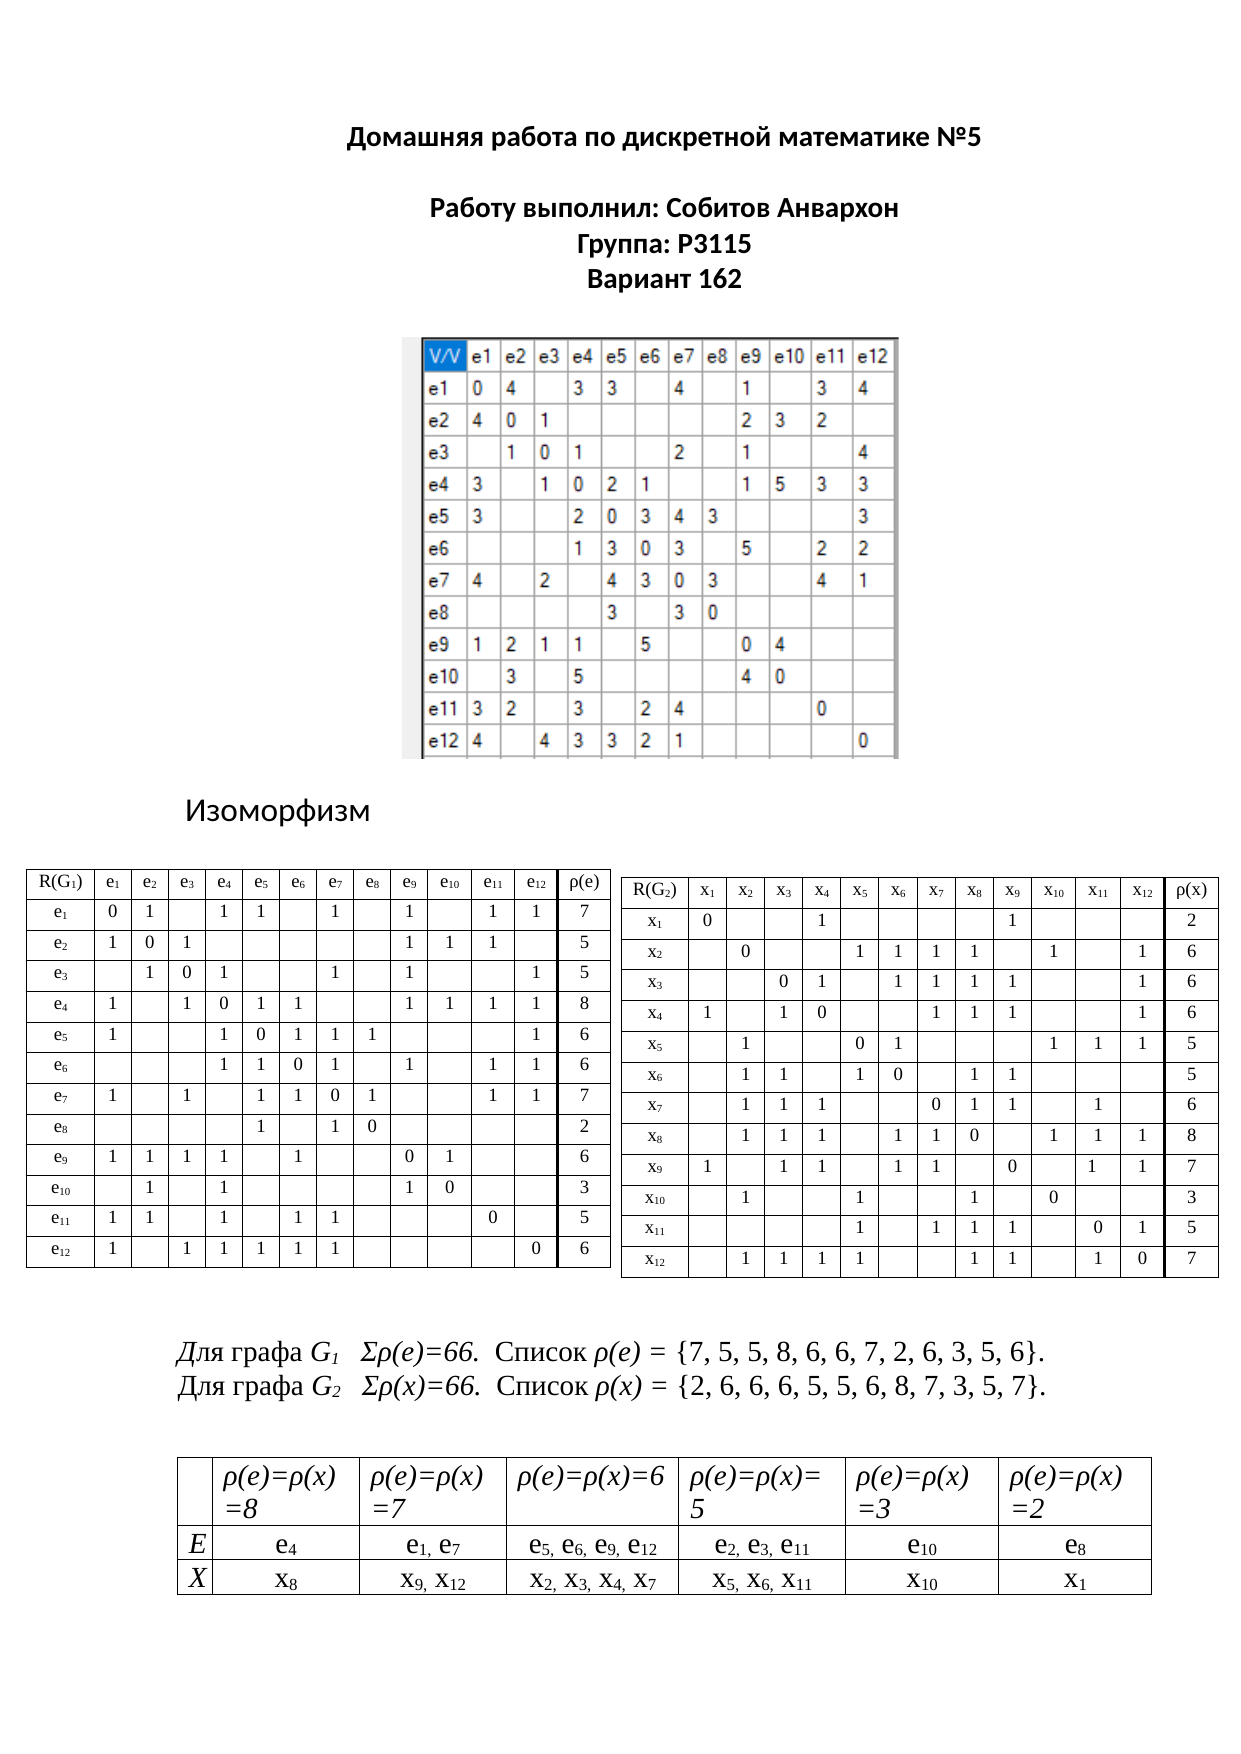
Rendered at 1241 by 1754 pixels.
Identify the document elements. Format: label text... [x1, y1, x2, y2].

table_cell 1 [1121, 940, 1163, 969]
table_cell [1032, 1001, 1075, 1031]
table_cell [169, 900, 205, 930]
table_cell 1 [95, 1206, 131, 1236]
table_cell 6 [559, 1237, 610, 1267]
table_cell 1 [727, 1063, 764, 1092]
table_cell 1 [95, 1023, 131, 1052]
table_cell 1 [765, 1247, 802, 1277]
table_cell [1076, 940, 1120, 969]
table_cell 1 [727, 1247, 764, 1277]
table_cell 1 [280, 1023, 316, 1052]
table_cell 1 [956, 1186, 993, 1215]
table_cell 1 [243, 1084, 279, 1113]
table_cell e6 [27, 1053, 94, 1083]
table_cell [515, 1206, 556, 1236]
table_cell [689, 1063, 726, 1092]
table_header e9 [391, 870, 427, 899]
table_header e7 [317, 870, 353, 899]
table_cell x2, x3, x4, x7 [507, 1560, 678, 1594]
table_cell e4 [27, 992, 94, 1022]
table_cell [243, 1206, 279, 1236]
table_cell 1 [391, 1053, 427, 1083]
table_header e6 [280, 870, 316, 899]
table_cell x10 [846, 1560, 998, 1594]
table_cell x10 [622, 1186, 688, 1215]
table_header ρ(e)=ρ(x)=8 [213, 1458, 359, 1525]
table_cell [354, 1145, 390, 1175]
table_cell [243, 961, 279, 991]
table_cell [879, 1186, 917, 1215]
table_cell 1 [1121, 1001, 1163, 1031]
table_cell e2, e3, e11 [679, 1526, 845, 1559]
table_cell [1032, 1155, 1075, 1184]
table_cell [428, 1053, 471, 1083]
table_cell 1 [515, 961, 556, 991]
table_cell 0 [132, 931, 168, 960]
table_cell x6 [622, 1063, 688, 1092]
table_cell 1 [994, 1093, 1031, 1123]
table_cell 1 [206, 900, 242, 930]
table_cell 1 [472, 1084, 514, 1113]
table_cell [132, 1237, 168, 1267]
table_cell 1 [918, 1124, 955, 1154]
table_cell [841, 909, 878, 939]
table_cell 1 [994, 1247, 1031, 1277]
table_cell 0 [1076, 1216, 1120, 1246]
table_cell [1032, 1216, 1075, 1246]
table_cell 1 [803, 909, 840, 939]
table_cell [472, 1115, 514, 1144]
table_cell [1076, 909, 1120, 939]
table_cell 1 [689, 1155, 726, 1184]
table_cell [169, 1053, 205, 1083]
table_cell 6 [1166, 1001, 1218, 1031]
table_cell [206, 931, 242, 960]
table_cell [472, 1237, 514, 1267]
table_header x4 [803, 878, 840, 908]
table_cell 1 [243, 1053, 279, 1083]
table_cell 8 [1166, 1124, 1218, 1154]
table_cell 1 [206, 1237, 242, 1267]
table_cell 0 [879, 1063, 917, 1092]
table_cell [354, 992, 390, 1022]
table_cell [515, 1145, 556, 1175]
table_cell 0 [765, 970, 802, 1000]
table_cell 1 [206, 1023, 242, 1052]
table_cell [765, 1216, 802, 1246]
table_cell [879, 1247, 917, 1277]
table_cell [169, 1023, 205, 1052]
table_cell [841, 1093, 878, 1123]
table_cell 1 [317, 1023, 353, 1052]
table_cell [317, 1176, 353, 1205]
table_cell 1 [280, 1237, 316, 1267]
text Для графа G2 Σρ(x)=66. Список ρ(x) = {2, 6, 6, 6, 5, 5, 6, 8, 7, 3, 5, 7}. [177, 1368, 1152, 1402]
table_cell 1 [1076, 1155, 1120, 1184]
table_cell 1 [1076, 1124, 1120, 1154]
table_header ρ(x) [1166, 878, 1218, 908]
table_cell 1 [391, 961, 427, 991]
table_cell 1 [515, 1053, 556, 1083]
table_cell [689, 1124, 726, 1154]
table_cell 1 [391, 992, 427, 1022]
table_cell [956, 1155, 993, 1184]
table_cell 6 [559, 1145, 610, 1175]
table_cell 1 [994, 1001, 1031, 1031]
table_cell 1 [243, 900, 279, 930]
table_cell [689, 1186, 726, 1215]
table_cell 1 [472, 992, 514, 1022]
table_cell 1 [317, 1115, 353, 1144]
table_cell 1 [956, 1001, 993, 1031]
table_cell 0 [994, 1155, 1031, 1184]
table_cell 1 [803, 1093, 840, 1123]
table_cell [841, 1155, 878, 1184]
table_cell x1 [999, 1560, 1151, 1594]
table_cell 1 [1032, 940, 1075, 969]
table_cell [169, 1115, 205, 1144]
table_cell [391, 1115, 427, 1144]
table_cell 1 [803, 1247, 840, 1277]
table_cell [354, 1176, 390, 1205]
table_cell [727, 1001, 764, 1031]
table_cell 6 [1166, 940, 1218, 969]
table_cell [689, 1247, 726, 1277]
table_cell 0 [354, 1115, 390, 1144]
table_cell [765, 1032, 802, 1062]
table_cell [280, 900, 316, 930]
table_cell [956, 909, 993, 939]
table_cell [841, 1001, 878, 1031]
table_cell 0 [206, 992, 242, 1022]
table_cell 1 [1076, 1032, 1120, 1062]
table_header x2 [727, 878, 764, 908]
table_cell e3 [27, 961, 94, 991]
table_cell e5, e6, e9, e12 [507, 1526, 678, 1559]
table_cell [689, 1093, 726, 1123]
table_cell 1 [206, 1176, 242, 1205]
table_cell [472, 1145, 514, 1175]
table_cell [280, 961, 316, 991]
table_cell x1 [622, 909, 688, 939]
table_cell [918, 1063, 955, 1092]
table_cell 1 [280, 1084, 316, 1113]
table_cell e2 [27, 931, 94, 960]
table_cell 5 [1166, 1032, 1218, 1062]
table_cell 1 [1032, 1124, 1075, 1154]
table_cell 0 [918, 1093, 955, 1123]
table_cell 1 [956, 970, 993, 1000]
table_cell [765, 909, 802, 939]
table_cell [317, 931, 353, 960]
table_cell 0 [727, 940, 764, 969]
table_cell x7 [622, 1093, 688, 1123]
table_cell 1 [206, 1145, 242, 1175]
table_cell 1 [206, 1053, 242, 1083]
table_cell x4 [622, 1001, 688, 1031]
table_cell [206, 1115, 242, 1144]
text Изоморфизм [177, 789, 1152, 829]
table_cell 1 [841, 1186, 878, 1215]
table_cell 1 [317, 961, 353, 991]
table_cell [841, 1124, 878, 1154]
table_cell 1 [994, 970, 1031, 1000]
table_header ρ(e) [559, 870, 610, 899]
table_header ρ(e)=ρ(x)=7 [360, 1458, 506, 1525]
table_cell 1 [169, 1084, 205, 1113]
table_cell 1 [994, 909, 1031, 939]
table_cell [132, 1115, 168, 1144]
table_cell [243, 931, 279, 960]
table_cell 1 [727, 1124, 764, 1154]
table_cell [132, 1084, 168, 1113]
table_cell [1032, 970, 1075, 1000]
table_header x10 [1032, 878, 1075, 908]
table_cell 1 [132, 961, 168, 991]
table_cell [803, 1063, 840, 1092]
table_cell 7 [559, 900, 610, 930]
table_cell [918, 1032, 955, 1062]
table_cell e4 [213, 1526, 359, 1559]
table_cell x11 [622, 1216, 688, 1246]
table_cell 1 [280, 1145, 316, 1175]
table_cell [169, 1176, 205, 1205]
table_cell 1 [472, 1053, 514, 1083]
table_cell [428, 1237, 471, 1267]
table_cell 1 [1076, 1247, 1120, 1277]
table_cell 1 [956, 1063, 993, 1092]
table_cell [689, 1032, 726, 1062]
table_cell 2 [559, 1115, 610, 1144]
table_cell x9, x12 [360, 1560, 506, 1594]
table_cell 1 [391, 1176, 427, 1205]
table_cell 1 [841, 1063, 878, 1092]
table_cell 0 [243, 1023, 279, 1052]
text Группа: P3115 [177, 225, 1152, 261]
table_cell x5, x6, x11 [679, 1560, 845, 1594]
table_cell [727, 1216, 764, 1246]
text Работу выполнил: Собитов Анвархон [177, 189, 1152, 225]
table_cell e8 [27, 1115, 94, 1144]
table_cell 1 [841, 1216, 878, 1246]
table_header R(G2) [622, 878, 688, 908]
table_header e8 [354, 870, 390, 899]
table_cell [879, 1216, 917, 1246]
text Для графа G1 Σρ(e)=66. Список ρ(e) = {7, 5, 5, 8, 6, 6, 7, 2, 6, 3, 5, 6}. [177, 1334, 1152, 1368]
table_cell 1 [918, 940, 955, 969]
table_cell 0 [1032, 1186, 1075, 1215]
table_cell 0 [803, 1001, 840, 1031]
table_cell e12 [27, 1237, 94, 1267]
table_cell [391, 1023, 427, 1052]
table_cell [280, 1176, 316, 1205]
table_cell [354, 1237, 390, 1267]
table_cell [206, 1084, 242, 1113]
table_cell [95, 1176, 131, 1205]
table_cell [428, 1084, 471, 1113]
table_cell 5 [559, 961, 610, 991]
table_cell x8 [622, 1124, 688, 1154]
table_cell 1 [515, 900, 556, 930]
table_cell [765, 940, 802, 969]
table_cell [354, 1053, 390, 1083]
table_cell [727, 909, 764, 939]
table_cell 0 [428, 1176, 471, 1205]
table_cell 1 [879, 1124, 917, 1154]
table_cell [280, 1115, 316, 1144]
table_cell 1 [428, 931, 471, 960]
table_cell x5 [622, 1032, 688, 1062]
table_cell 1 [515, 1084, 556, 1113]
table_header e5 [243, 870, 279, 899]
table_cell 1 [994, 1063, 1031, 1092]
table_cell 1 [841, 940, 878, 969]
table_cell 0 [841, 1032, 878, 1062]
table_header ρ(e)=ρ(x)=2 [999, 1458, 1151, 1525]
table_header x6 [879, 878, 917, 908]
table_cell 0 [169, 961, 205, 991]
table_cell X [178, 1560, 212, 1594]
table_cell [1121, 909, 1163, 939]
table_cell [280, 931, 316, 960]
table_cell 1 [879, 1032, 917, 1062]
table_cell [689, 970, 726, 1000]
table_cell 1 [1032, 1032, 1075, 1062]
table_cell [95, 1053, 131, 1083]
table_cell [169, 1206, 205, 1236]
table_cell [879, 1001, 917, 1031]
table_header ρ(e)=ρ(x)=5 [679, 1458, 845, 1525]
table_cell [515, 1176, 556, 1205]
table_cell [1032, 1093, 1075, 1123]
table_cell 0 [956, 1124, 993, 1154]
text Домашняя работа по дискретной математике №5 [177, 118, 1152, 154]
table_cell e8 [999, 1526, 1151, 1559]
table_cell [879, 909, 917, 939]
table_cell [515, 1115, 556, 1144]
table_header ρ(e)=ρ(x)=6 [507, 1458, 678, 1525]
table_cell 1 [169, 1237, 205, 1267]
table_cell 1 [243, 1115, 279, 1144]
table_cell [1076, 1001, 1120, 1031]
table_cell 1 [956, 940, 993, 969]
table_cell 1 [879, 970, 917, 1000]
table_header e4 [206, 870, 242, 899]
table_cell 1 [1121, 1032, 1163, 1062]
table_cell [727, 1155, 764, 1184]
table_cell 1 [95, 1084, 131, 1113]
table_cell 5 [1166, 1063, 1218, 1092]
table_cell [391, 1084, 427, 1113]
table_cell [317, 1145, 353, 1175]
table_cell 1 [132, 1206, 168, 1236]
table_cell e1, e7 [360, 1526, 506, 1559]
table_cell 1 [765, 1063, 802, 1092]
table_cell [1076, 1186, 1120, 1215]
table_cell [765, 1186, 802, 1215]
table_cell 5 [1166, 1216, 1218, 1246]
table_cell 1 [206, 961, 242, 991]
table_cell [472, 1176, 514, 1205]
table_cell 1 [1121, 1124, 1163, 1154]
table_cell [803, 1186, 840, 1215]
table_cell e11 [27, 1206, 94, 1236]
table_cell 0 [280, 1053, 316, 1083]
table_cell 1 [956, 1216, 993, 1246]
table_cell 1 [317, 1053, 353, 1083]
table_cell 0 [1121, 1247, 1163, 1277]
table_cell [354, 961, 390, 991]
table_cell [391, 1237, 427, 1267]
table_cell 1 [803, 1155, 840, 1184]
table_cell 8 [559, 992, 610, 1022]
table_header e10 [428, 870, 471, 899]
table_cell 1 [956, 1247, 993, 1277]
table_cell 1 [428, 1145, 471, 1175]
table_cell [1032, 1247, 1075, 1277]
table_cell [132, 1053, 168, 1083]
table_cell 0 [317, 1084, 353, 1113]
table_cell 1 [879, 940, 917, 969]
table_cell 3 [1166, 1186, 1218, 1215]
table_cell [1076, 970, 1120, 1000]
table_cell 1 [918, 970, 955, 1000]
table_cell 1 [95, 1145, 131, 1175]
table_cell [95, 961, 131, 991]
table_cell 1 [727, 1032, 764, 1062]
table_cell 6 [559, 1023, 610, 1052]
table_cell 1 [428, 992, 471, 1022]
table_header x12 [1121, 878, 1163, 908]
table_cell 1 [95, 1237, 131, 1267]
table_header e3 [169, 870, 205, 899]
table_cell [391, 1206, 427, 1236]
table_cell e1 [27, 900, 94, 930]
table_cell 1 [515, 992, 556, 1022]
table_cell 1 [317, 900, 353, 930]
table_cell [132, 1023, 168, 1052]
table_cell 1 [1076, 1093, 1120, 1123]
table_cell 1 [95, 992, 131, 1022]
table_cell [354, 900, 390, 930]
table_cell 1 [515, 1023, 556, 1052]
table_cell 1 [132, 900, 168, 930]
table_cell 7 [559, 1084, 610, 1113]
table_cell [689, 940, 726, 969]
table_cell 1 [243, 1237, 279, 1267]
table_cell e9 [27, 1145, 94, 1175]
table_cell [956, 1032, 993, 1062]
table_header e1 [95, 870, 131, 899]
table_cell [472, 961, 514, 991]
table_cell [841, 970, 878, 1000]
table_header ρ(e)=ρ(x)=3 [846, 1458, 998, 1525]
table_header x7 [918, 878, 955, 908]
table_cell [354, 931, 390, 960]
table_cell [994, 1124, 1031, 1154]
table_cell [428, 1115, 471, 1144]
table_cell 1 [132, 1176, 168, 1205]
table_header x5 [841, 878, 878, 908]
table_cell [803, 1216, 840, 1246]
picture [401, 547, 457, 749]
table_cell [95, 1115, 131, 1144]
table_cell 0 [689, 909, 726, 939]
table_cell [243, 1176, 279, 1205]
table_cell [428, 900, 471, 930]
table_cell 5 [559, 931, 610, 960]
table_cell 1 [765, 1093, 802, 1123]
table_cell e10 [846, 1526, 998, 1559]
table_cell x2 [622, 940, 688, 969]
table_cell 1 [689, 1001, 726, 1031]
table_cell 1 [879, 1155, 917, 1184]
table_cell 2 [1166, 909, 1218, 939]
table_header x11 [1076, 878, 1120, 908]
table_cell x9 [622, 1155, 688, 1184]
table_cell [354, 1206, 390, 1236]
table_cell [1121, 1186, 1163, 1215]
table_cell 1 [765, 1001, 802, 1031]
table_header [178, 1458, 212, 1525]
table_cell 1 [1121, 1155, 1163, 1184]
table_cell [994, 940, 1031, 969]
table_cell 5 [559, 1206, 610, 1236]
table_cell [1076, 1063, 1120, 1092]
table_header x1 [689, 878, 726, 908]
table_cell [918, 909, 955, 939]
table_cell 1 [1121, 970, 1163, 1000]
table_cell 1 [280, 1206, 316, 1236]
table_cell 3 [559, 1176, 610, 1205]
table_cell 1 [169, 931, 205, 960]
table_cell 0 [391, 1145, 427, 1175]
table_cell [243, 1145, 279, 1175]
table_cell E [178, 1526, 212, 1559]
table_cell 1 [169, 992, 205, 1022]
table_header x9 [994, 878, 1031, 908]
table_cell 1 [1121, 1216, 1163, 1246]
table_cell 1 [956, 1093, 993, 1123]
table_cell [472, 1023, 514, 1052]
table_header e2 [132, 870, 168, 899]
table_header e11 [472, 870, 514, 899]
table_cell 1 [132, 1145, 168, 1175]
table_cell [317, 992, 353, 1022]
table_header x8 [956, 878, 993, 908]
table_cell [803, 1032, 840, 1062]
table_cell 1 [169, 1145, 205, 1175]
table_cell 1 [803, 1124, 840, 1154]
table_cell [1032, 1063, 1075, 1092]
table_cell [132, 992, 168, 1022]
table_cell x8 [213, 1560, 359, 1594]
table_cell [994, 1186, 1031, 1215]
table_cell [428, 961, 471, 991]
table_cell 0 [515, 1237, 556, 1267]
table_cell 1 [95, 931, 131, 960]
table_header x3 [765, 878, 802, 908]
table_cell 6 [1166, 1093, 1218, 1123]
table_cell [428, 1206, 471, 1236]
table_cell 6 [559, 1053, 610, 1083]
table_header e12 [515, 870, 556, 899]
table_cell 1 [803, 970, 840, 1000]
table_cell 1 [727, 1186, 764, 1215]
table_cell 1 [472, 931, 514, 960]
table_cell 1 [472, 900, 514, 930]
table_header R(G1) [27, 870, 94, 899]
table_cell e10 [27, 1176, 94, 1205]
table_cell 1 [206, 1206, 242, 1236]
table_cell e5 [27, 1023, 94, 1052]
table_cell 1 [391, 931, 427, 960]
table_cell 1 [918, 1001, 955, 1031]
table_cell 1 [727, 1093, 764, 1123]
table_cell 1 [280, 992, 316, 1022]
text Вариант 162 [177, 261, 1152, 296]
table_cell [689, 1216, 726, 1246]
table_cell 1 [918, 1155, 955, 1184]
table_cell [803, 940, 840, 969]
table_cell [515, 931, 556, 960]
table_cell [727, 970, 764, 1000]
table_cell 1 [354, 1023, 390, 1052]
table_cell [918, 1186, 955, 1215]
table_cell 0 [472, 1206, 514, 1236]
table_cell [879, 1093, 917, 1123]
table_cell 1 [243, 992, 279, 1022]
table_cell [1032, 909, 1075, 939]
table_cell 1 [391, 900, 427, 930]
table_cell 1 [354, 1084, 390, 1113]
table_cell [918, 1247, 955, 1277]
table_cell [1121, 1063, 1163, 1092]
table_cell [428, 1023, 471, 1052]
table_cell 7 [1166, 1155, 1218, 1184]
table_cell 1 [841, 1247, 878, 1277]
table_cell 1 [317, 1206, 353, 1236]
table_cell x3 [622, 970, 688, 1000]
table_cell 6 [1166, 970, 1218, 1000]
table_cell 7 [1166, 1247, 1218, 1277]
table_cell 1 [765, 1155, 802, 1184]
table_cell 0 [95, 900, 131, 930]
table_cell 1 [994, 1216, 1031, 1246]
table_cell 1 [765, 1124, 802, 1154]
table_cell [1121, 1093, 1163, 1123]
table_cell 1 [918, 1216, 955, 1246]
table_cell 1 [317, 1237, 353, 1267]
table_cell x12 [622, 1247, 688, 1277]
table_cell [994, 1032, 1031, 1062]
table_cell e7 [27, 1084, 94, 1113]
